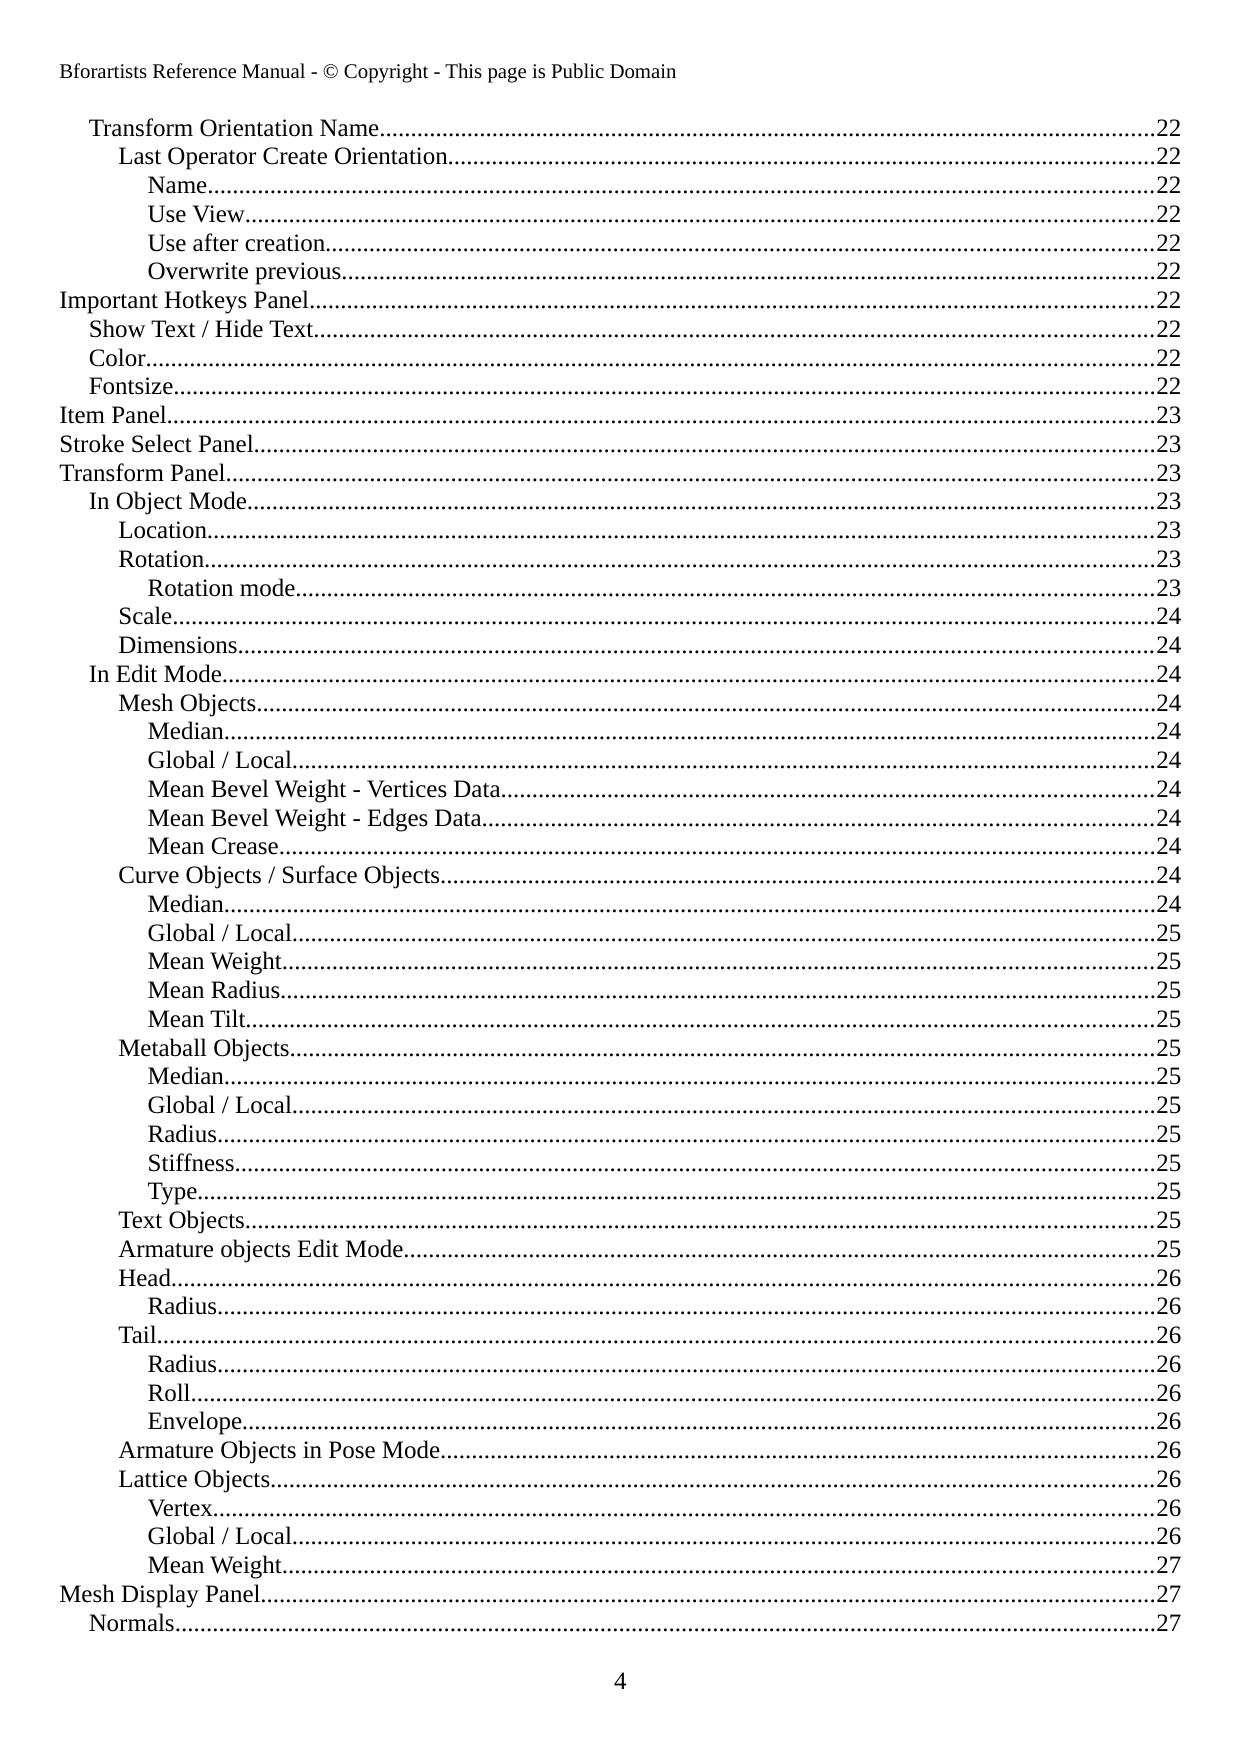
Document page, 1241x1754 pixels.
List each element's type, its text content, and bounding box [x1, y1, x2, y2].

text Global / Local 26 [147, 1521, 1181, 1550]
text Vertex 26 [147, 1493, 1181, 1521]
text Transform Orientation Name 22 [88, 113, 1181, 141]
text Envelope 26 [147, 1406, 1181, 1435]
text Mean Bevel Weight - Vertices Data 24 [147, 774, 1181, 803]
text Rotation 23 [118, 544, 1181, 573]
text In Object Mode 23 [88, 486, 1181, 515]
text Scale 24 [118, 601, 1181, 630]
text Mean Tilt 25 [147, 1004, 1181, 1033]
text Type 25 [147, 1176, 1181, 1205]
text Metaball Objects 25 [118, 1033, 1181, 1061]
text Global / Local 24 [147, 745, 1181, 774]
text Median 24 [147, 889, 1181, 918]
text Normals 27 [88, 1608, 1181, 1636]
text Global / Local 25 [147, 1090, 1181, 1119]
text Mean Weight 25 [147, 946, 1181, 975]
text Radius 26 [147, 1291, 1181, 1320]
text Radius 26 [147, 1349, 1181, 1378]
text Important Hotkeys Panel 22 [59, 285, 1181, 314]
text Global / Local 25 [147, 918, 1181, 946]
text Roll 26 [147, 1378, 1181, 1406]
text Last Operator Create Orientation 22 [118, 141, 1181, 170]
text Transform Panel 23 [59, 458, 1181, 486]
text Item Panel 23 [59, 400, 1181, 429]
text Mean Crease 24 [147, 831, 1181, 860]
text Median 24 [147, 716, 1181, 745]
text Stiffness 25 [147, 1148, 1181, 1176]
text Mean Bevel Weight - Edges Data 24 [147, 803, 1181, 831]
text Tail 26 [118, 1320, 1181, 1349]
text Head 26 [118, 1263, 1181, 1291]
text Mesh Display Panel 27 [59, 1579, 1181, 1608]
text Mesh Objects 24 [118, 688, 1181, 716]
text Curve Objects / Surface Objects 24 [118, 860, 1181, 889]
text Stroke Select Panel 23 [59, 429, 1181, 458]
text Overwrite previous 22 [147, 256, 1181, 285]
text Use View 22 [147, 199, 1181, 228]
text Name 22 [147, 170, 1181, 199]
text In Edit Mode 24 [88, 659, 1181, 688]
text Mean Radius 25 [147, 975, 1181, 1004]
text Color 22 [88, 343, 1181, 371]
text Location 23 [118, 515, 1181, 544]
text Mean Weight 27 [147, 1550, 1181, 1579]
text Show Text / Hide Text 22 [88, 314, 1181, 343]
text Rotation mode 23 [147, 573, 1181, 601]
text Dimensions 24 [118, 630, 1181, 659]
text Radius 25 [147, 1119, 1181, 1148]
text Armature objects Edit Mode 25 [118, 1234, 1181, 1263]
text Lattice Objects 26 [118, 1464, 1181, 1493]
text Median 25 [147, 1061, 1181, 1090]
text Fontsize 22 [88, 371, 1181, 400]
text Text Objects 25 [118, 1205, 1181, 1234]
text Armature Objects in Pose Mode 26 [118, 1435, 1181, 1464]
text Use after creation 22 [147, 228, 1181, 256]
